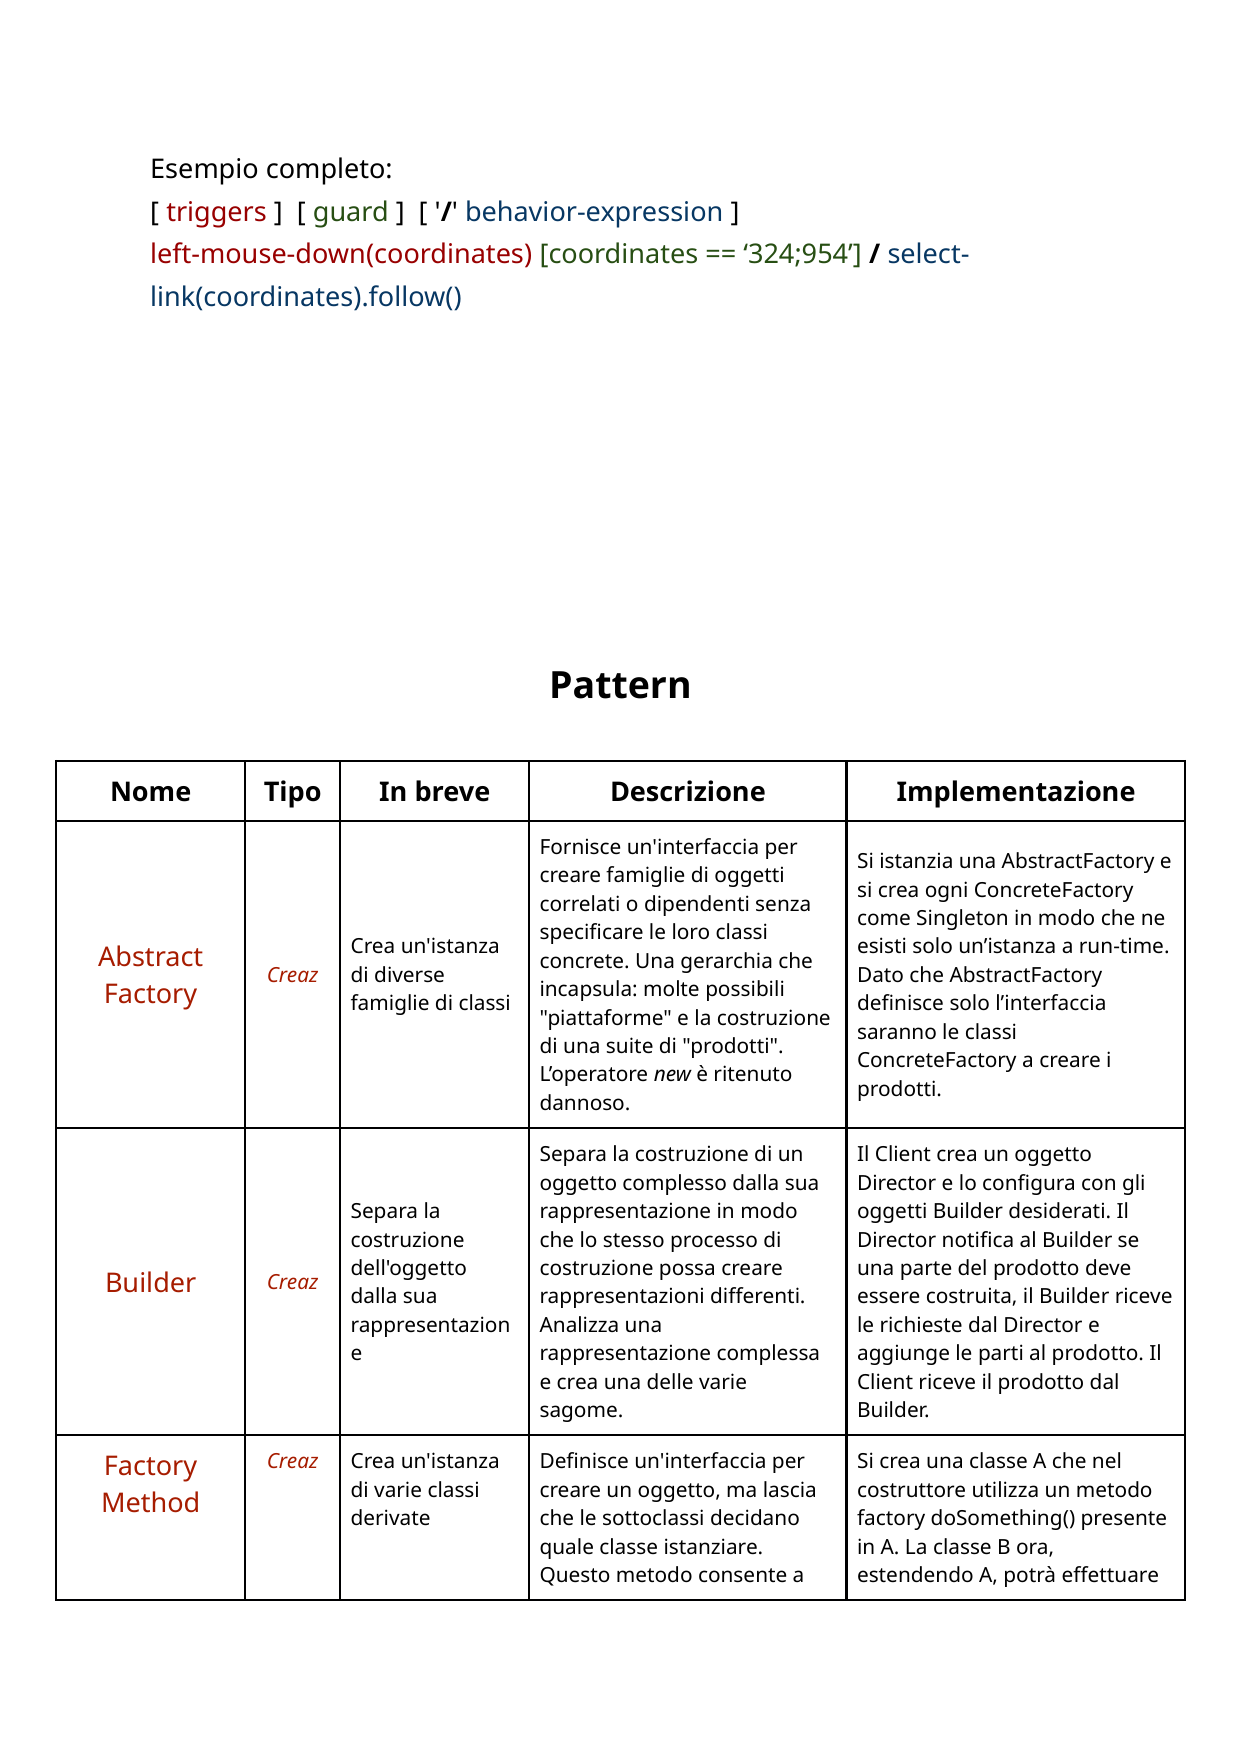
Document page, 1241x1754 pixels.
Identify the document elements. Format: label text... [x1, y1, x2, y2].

table_cell Builder [57, 1129, 244, 1434]
text Esempio completo: [150, 150, 1090, 187]
table_cell Crea un'istanza di diverse famiglie di classi [341, 822, 528, 1127]
table_header Nome [57, 762, 244, 819]
table_cell Si istanzia una AbstractFactory e si crea ogni ConcreteFactory come Singleton in modo che ne esisti solo un’istanza a run-time. Dato che AbstractFactory definisce solo l’interfaccia saranno le classi ConcreteFactory a creare i prodotti. [848, 822, 1184, 1127]
table_cell Separa la costruzione di un oggetto complesso dalla sua rappresentazione in modo che lo stesso processo di costruzione possa creare rappresentazioni differenti. Analizza una rappresentazione complessa e crea una delle varie sagome. [530, 1129, 845, 1434]
text Pattern [150, 659, 1090, 710]
table_cell Creaz [246, 822, 339, 1127]
table_cell Definisce un'interfaccia per creare un oggetto, ma lascia che le sottoclassi decidano quale classe istanziare. Questo metodo consente a [530, 1436, 845, 1599]
table_cell Abstract Factory [57, 822, 244, 1127]
table_cell Il Client crea un oggetto Director e lo configura con gli oggetti Builder desiderati. Il Director notifica al Builder se una parte del prodotto deve essere costruita, il Builder riceve le richieste dal Director e aggiunge le parti al prodotto. Il Client riceve il prodotto dal Builder. [848, 1129, 1184, 1434]
text left-mouse-down(coordinates) [coordinates == ‘324;954’] / select-link(coordinates).follow() [150, 235, 1090, 314]
table_cell Si crea una classe A che nel costruttore utilizza un metodo factory doSomething() presente in A. La classe B ora, estendendo A, potrà effettuare [848, 1436, 1184, 1599]
table_cell Separa la costruzione dell'oggetto dalla sua rappresentazione [341, 1129, 528, 1434]
table_cell Crea un'istanza di varie classi derivate [341, 1436, 528, 1599]
table_header Tipo [246, 762, 339, 819]
table_cell Factory Method [57, 1436, 244, 1599]
table_header In breve [341, 762, 528, 819]
table_cell Fornisce un'interfaccia per creare famiglie di oggetti correlati o dipendenti senza specificare le loro classi concrete. Una gerarchia che incapsula: molte possibili "piattaforme" e la costruzione di una suite di "prodotti". L’operatore new è ritenuto dannoso. [530, 822, 845, 1127]
table_header Implementazione [848, 762, 1184, 819]
table_cell Creaz [246, 1436, 339, 1599]
text [ triggers ] [ guard ] [ '/' behavior-expression ] [150, 192, 1090, 229]
table_cell Creaz [246, 1129, 339, 1434]
table_header Descrizione [530, 762, 845, 819]
